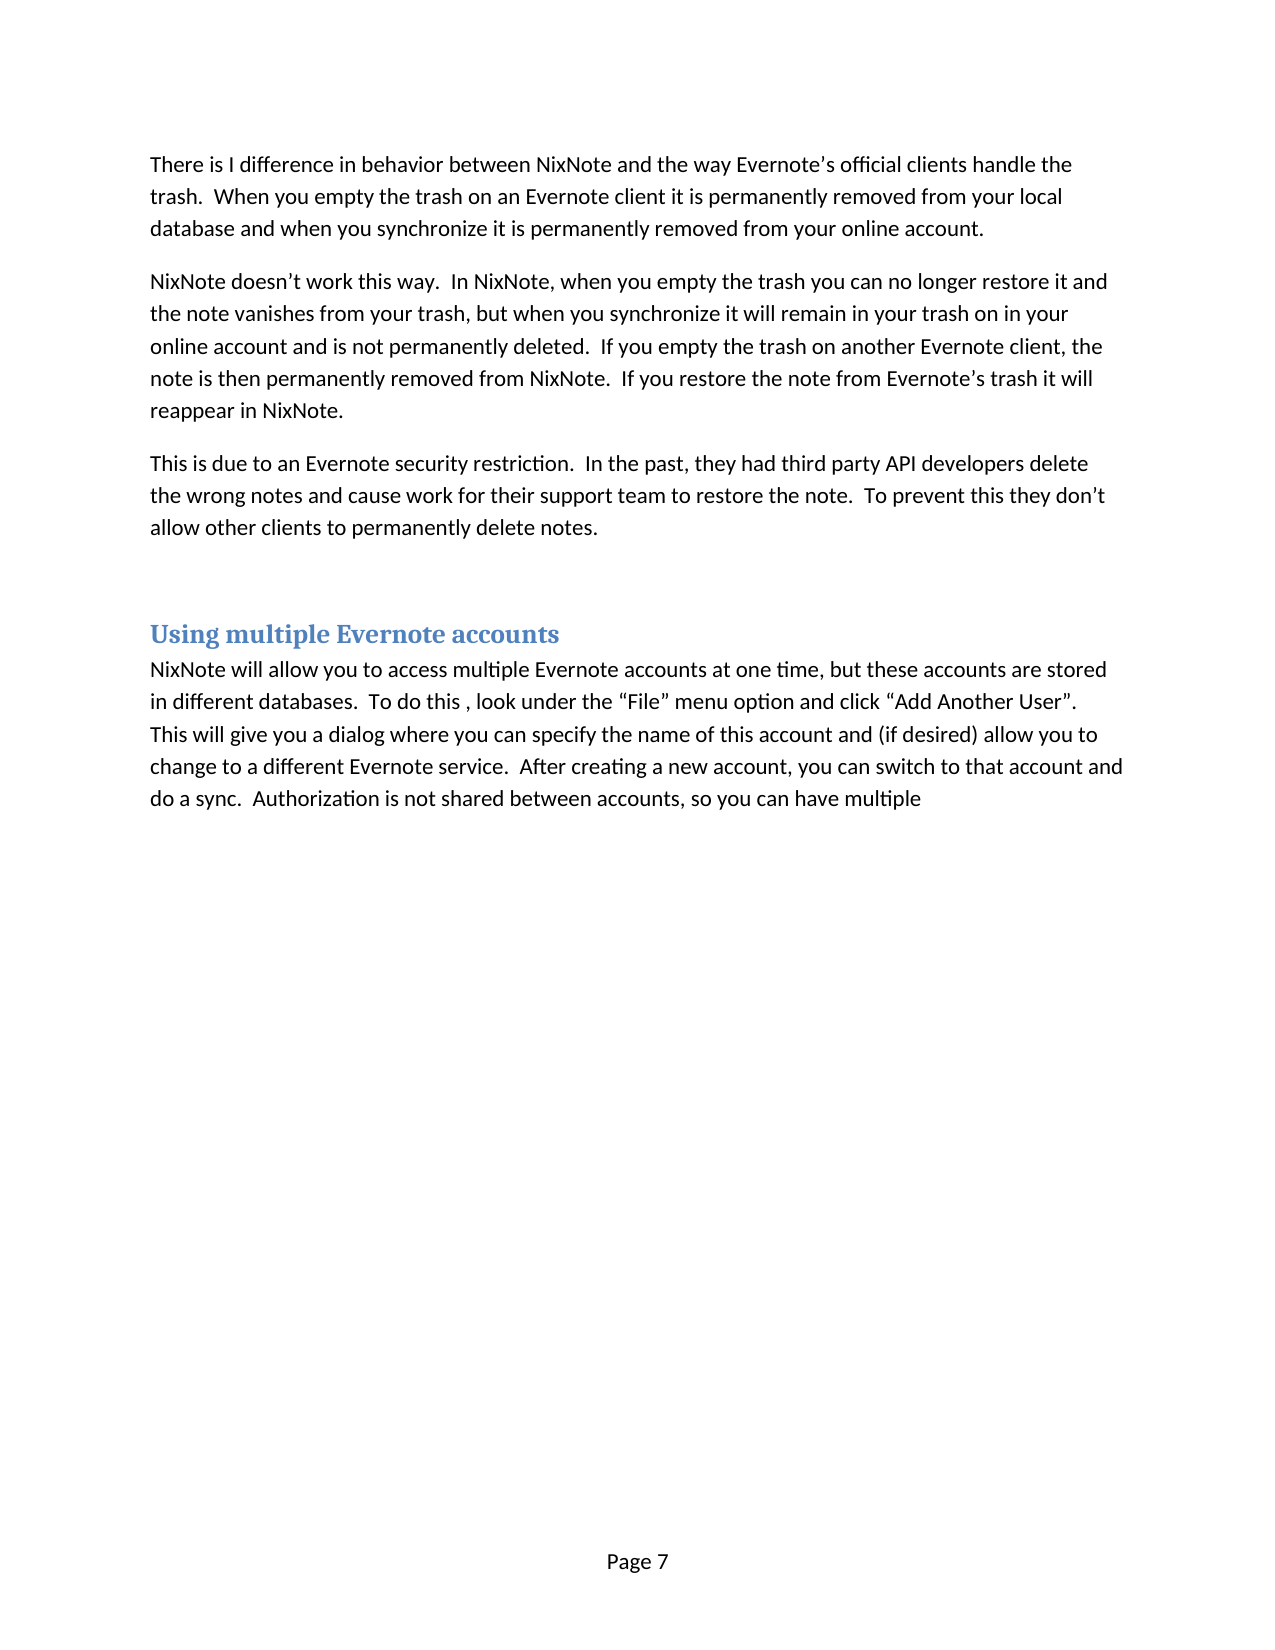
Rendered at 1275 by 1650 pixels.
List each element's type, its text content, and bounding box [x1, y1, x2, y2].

text There is I difference in behavior between NixNote and the way Evernote’s official clients handle the trash. When you empty the trash on an Evernote client it is permanently removed from your local database and when you synchronize it is permanently removed from your online account. [150, 150, 1125, 242]
text This is due to an Evernote security restriction. In the past, they had third party API developers delete the wrong notes and cause work for their support team to restore the note. To prevent this they don’t allow other clients to permanently delete notes. [150, 449, 1125, 542]
subtitle Using multiple Evernote accounts [150, 619, 1125, 651]
text NixNote will allow you to access multiple Evernote accounts at one time, but these accounts are stored in different databases. To do this , look under the “File” menu option and click “Add Another User”. This will give you a dialog where you can specify the name of this account and (if desired) allow you to change to a different Evernote service. After creating a new account, you can switch to that account and do a sync. Authorization is not shared between accounts, so you can have multiple [150, 655, 1125, 812]
text NixNote doesn’t work this way. In NixNote, when you empty the trash you can no longer restore it and the note vanishes from your trash, but when you synchronize it will remain in your trash on in your online account and is not permanently deleted. If you empty the trash on another Evernote client, the note is then permanently removed from NixNote. If you restore the note from Evernote’s trash it will reappear in NixNote. [150, 267, 1125, 424]
